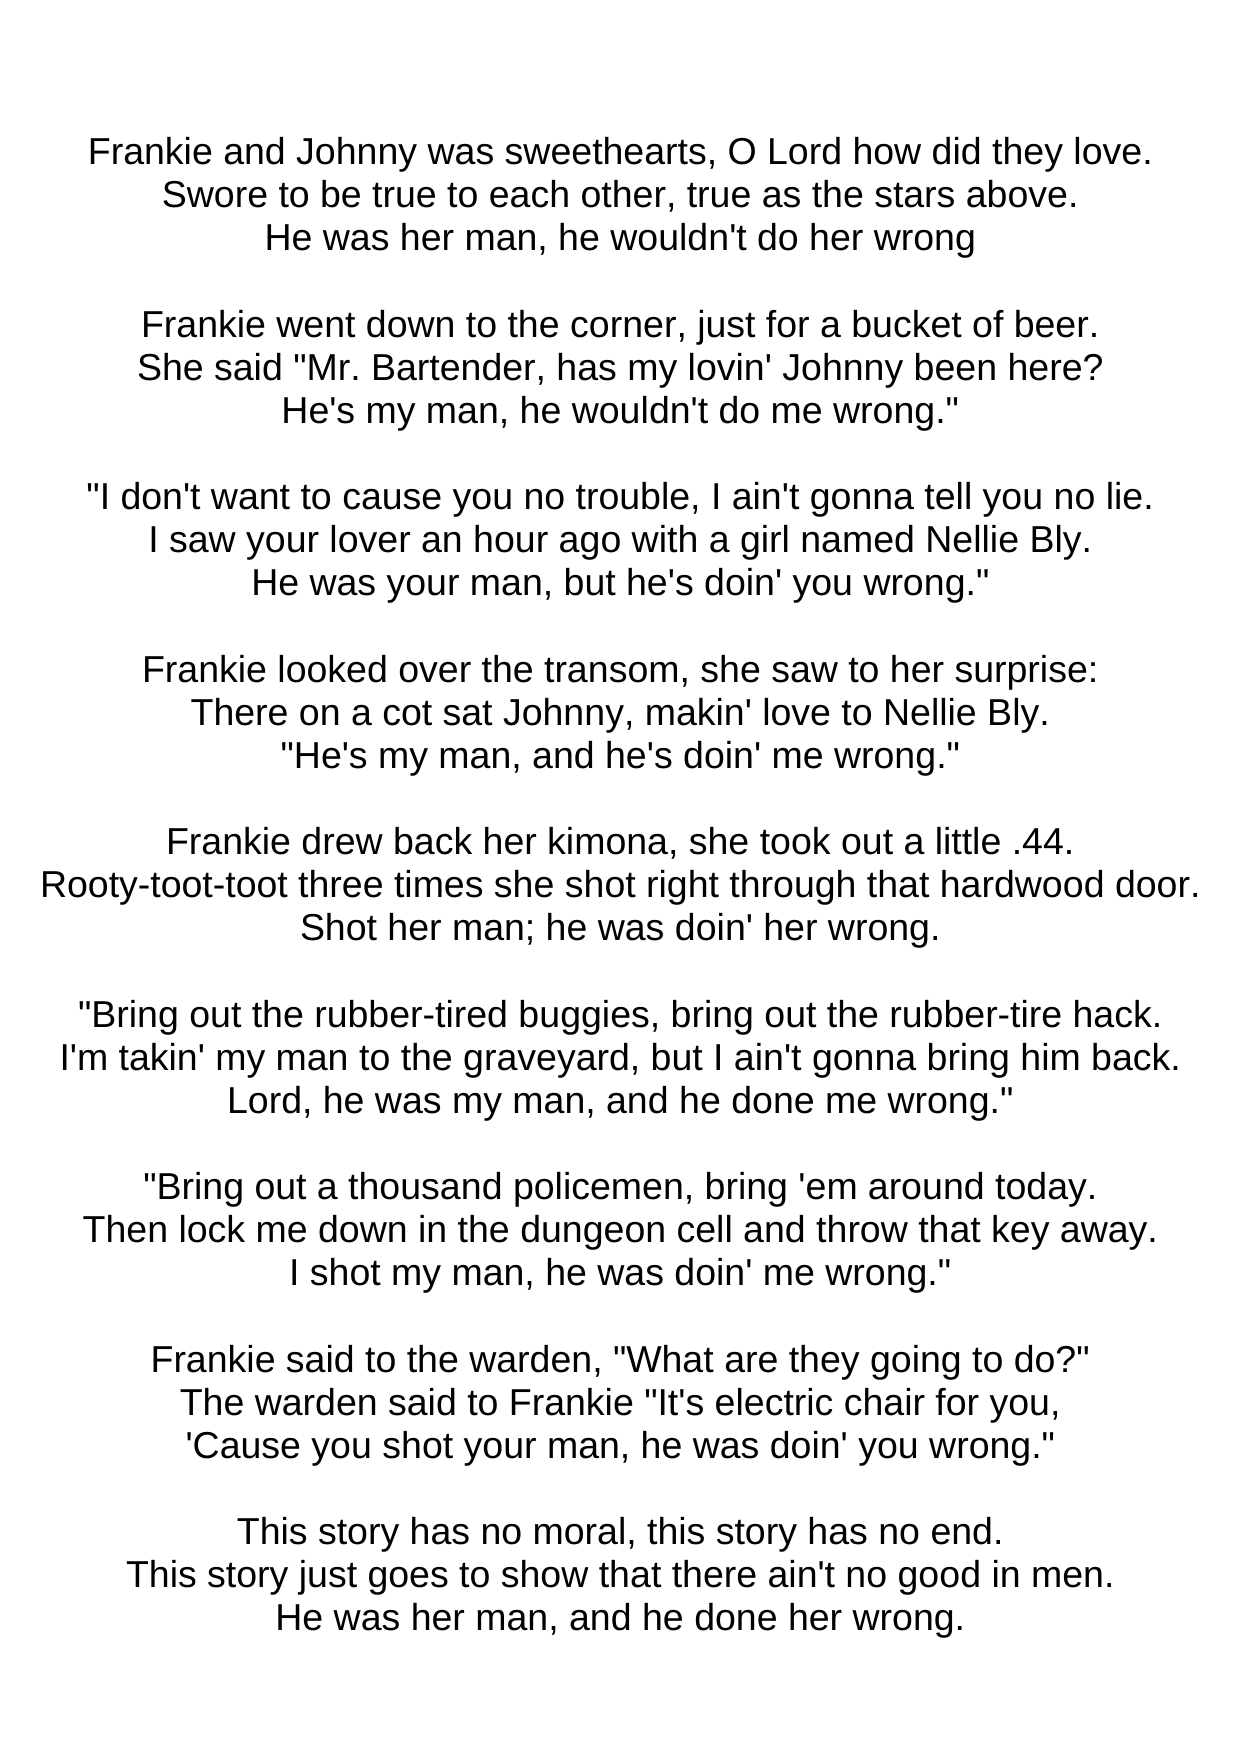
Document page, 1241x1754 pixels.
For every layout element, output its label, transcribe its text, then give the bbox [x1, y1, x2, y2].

text Frankie and Johnny was sweethearts, O Lord how did they love. Swore to be true to each other, true as the stars above. He was her man, he wouldn't do her wrong Frankie went down to the corner, just for a bucket of beer. She said "Mr. Bartender, has my lovin' Johnny been here? He's my man, he wouldn't do me wrong." "I don't want to cause you no trouble, I ain't gonna tell you no lie. I saw your lover an hour ago with a girl named Nellie Bly. He was your man, but he's doin' you wrong." Frankie looked over the transom, she saw to her surprise: There on a cot sat Johnny, makin' love to Nellie Bly. "He's my man, and he's doin' me wrong." Frankie drew back her kimona, she took out a little .44. Rooty-toot-toot three times she shot right through that hardwood door. Shot her man; he was doin' her wrong. "Bring out the rubber-tired buggies, bring out the rubber-tire hack. I'm takin' my man to the graveyard, but I ain't gonna bring him back. Lord, he was my man, and he done me wrong." "Bring out a thousand policemen, bring 'em around today. Then lock me down in the dungeon cell and throw that key away. I shot my man, he was doin' me wrong." Frankie said to the warden, "What are they going to do?" The warden said to Frankie "It's electric chair for you, 'Cause you shot your man, he was doin' you wrong." This story has no moral, this story has no end. This story just goes to show that there ain't no good in men. He was her man, and he done her wrong. [0, 129, 1240, 1639]
